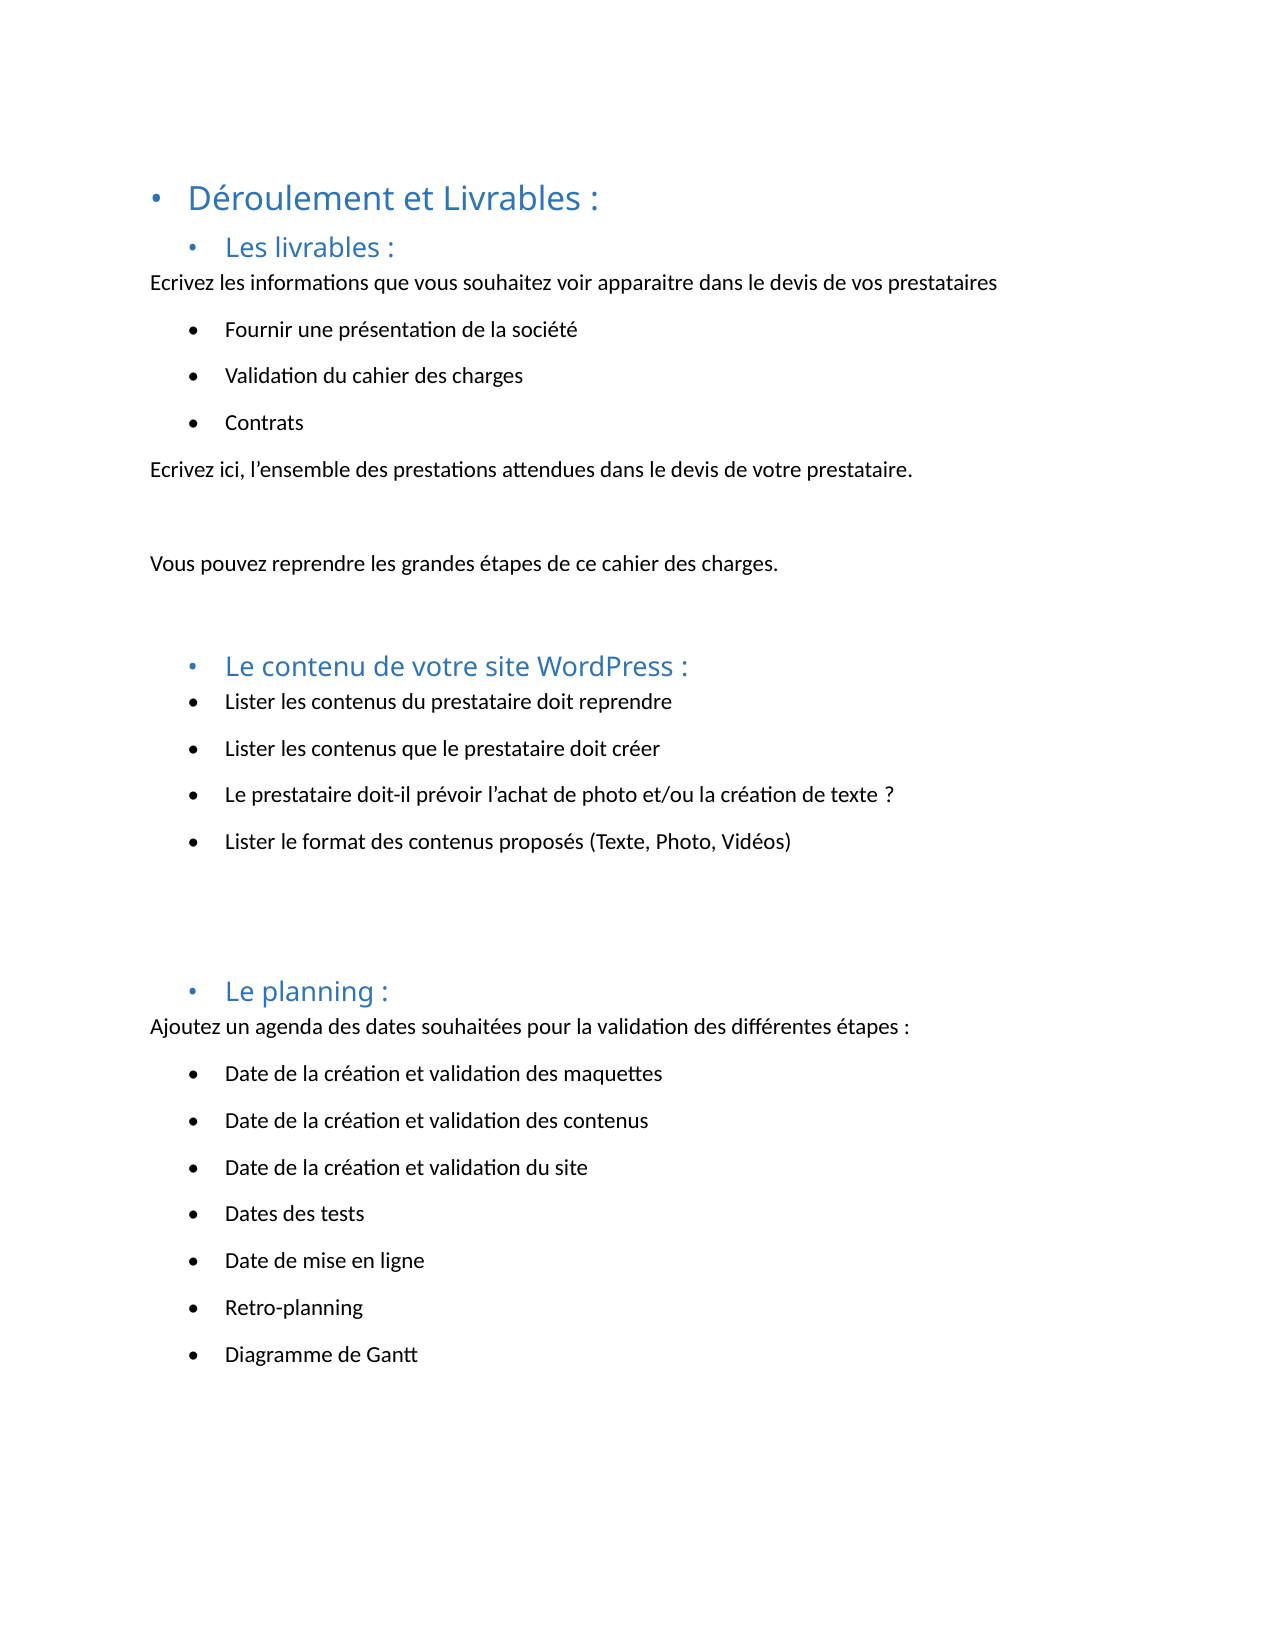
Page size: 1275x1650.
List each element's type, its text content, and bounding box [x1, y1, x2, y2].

list Date de la création et validation du site [187, 1153, 1125, 1181]
list Validation du cahier des charges [187, 362, 1125, 390]
list Date de la création et validation des maquettes [187, 1059, 1125, 1087]
list Déroulement et Livrables : [150, 175, 1125, 220]
list Lister le format des contenus proposés (Texte, Photo, Vidéos) [187, 827, 1125, 856]
list Lister les contenus du prestataire doit reprendre [187, 687, 1125, 715]
list Retro-planning [187, 1293, 1125, 1321]
list Date de mise en ligne [187, 1246, 1125, 1274]
list Date de la création et validation des contenus [187, 1106, 1125, 1134]
list Contrats [187, 408, 1125, 437]
list Dates des tests [187, 1199, 1125, 1228]
list Fournir une présentation de la société [187, 315, 1125, 343]
list Le planning : [187, 972, 1125, 1009]
list Diagramme de Gantt [187, 1340, 1125, 1368]
list Le prestataire doit-il prévoir l’achat de photo et/ou la création de texte ? [187, 781, 1125, 809]
list Lister les contenus que le prestataire doit créer [187, 734, 1125, 762]
text Vous pouvez reprendre les grandes étapes de ce cahier des charges. [150, 549, 1125, 577]
text Ajoutez un agenda des dates souhaitées pour la validation des différentes étapes : [150, 1012, 1125, 1040]
list Le contenu de votre site WordPress : [187, 647, 1125, 684]
text Ecrivez ici, l’ensemble des prestations attendues dans le devis de votre prestataire. [150, 455, 1125, 483]
list Les livrables : [187, 228, 1125, 265]
text Ecrivez les informations que vous souhaitez voir apparaitre dans le devis de vos prestataires [150, 268, 1125, 296]
